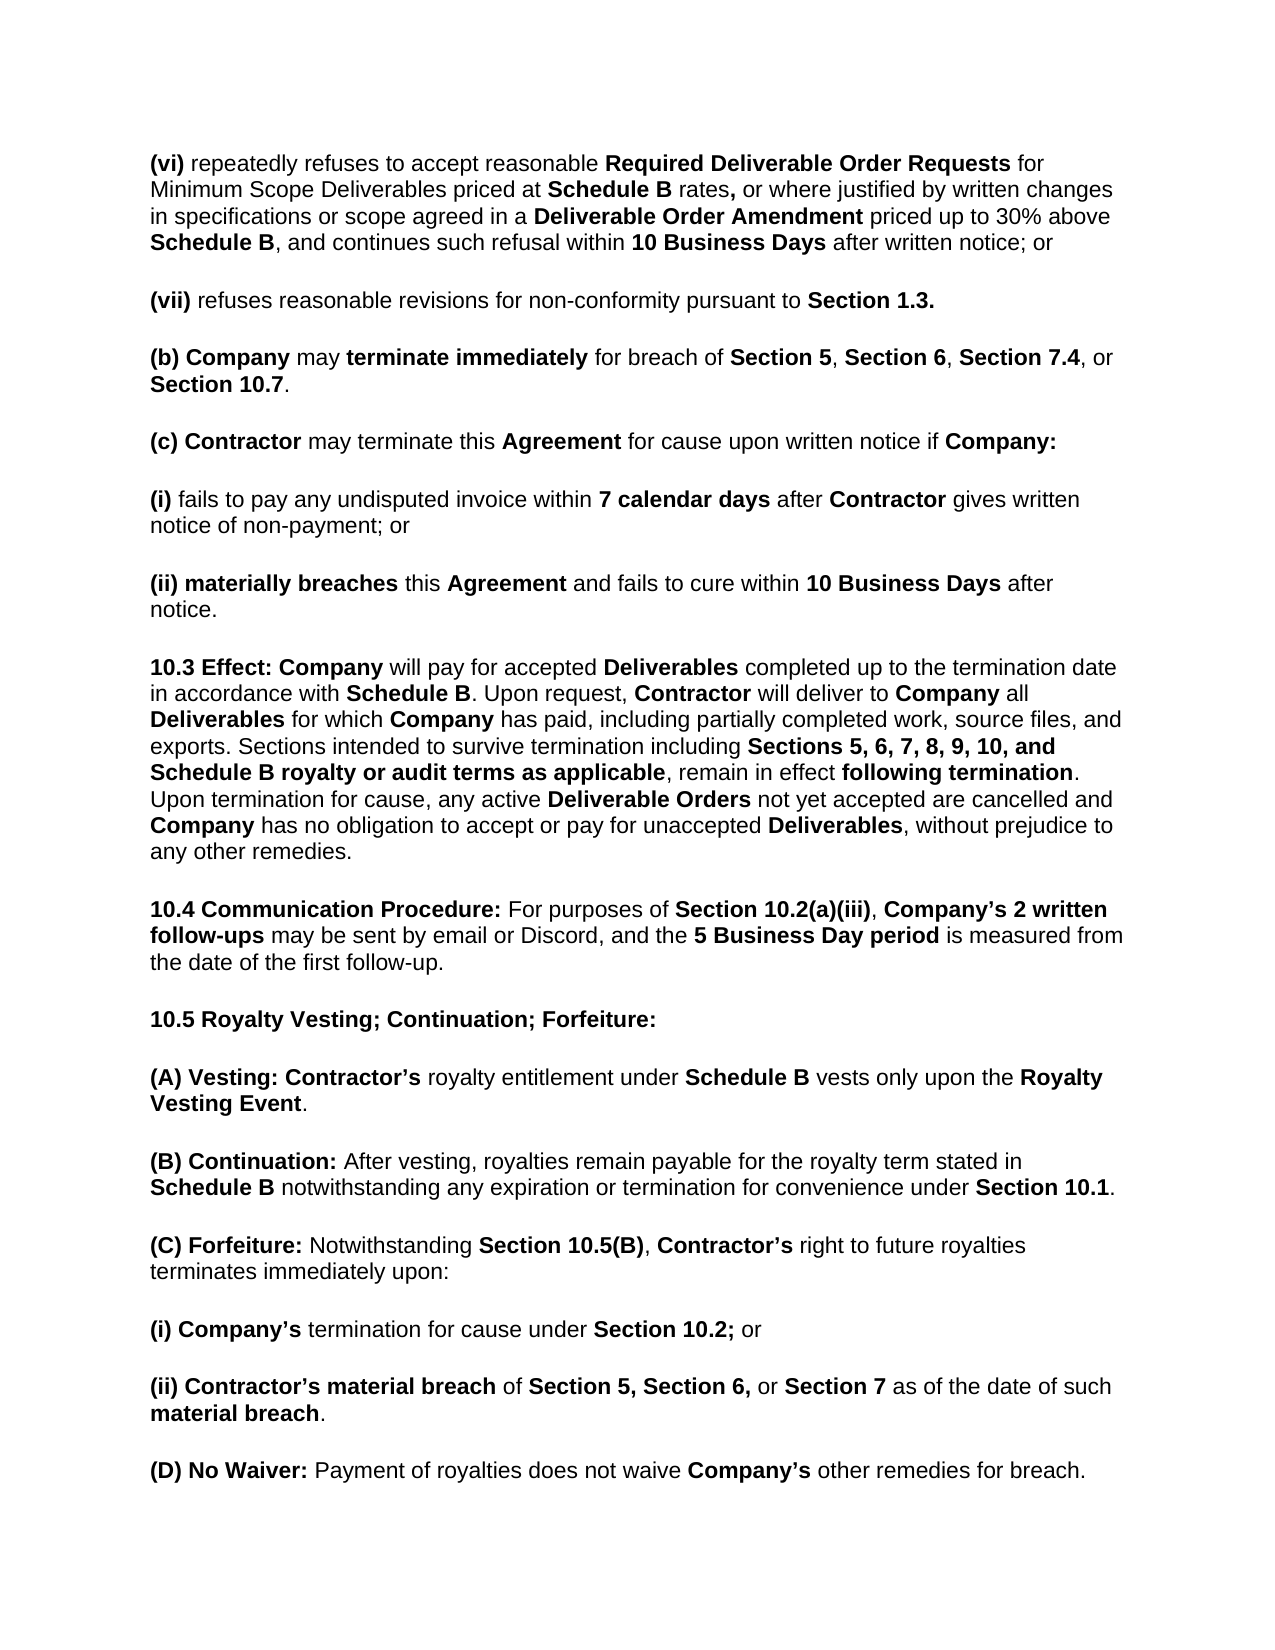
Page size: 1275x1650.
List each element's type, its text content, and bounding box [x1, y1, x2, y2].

text (b) Company may terminate immediately for breach of Section 5, Section 6, Section 7.4, or Section 10.7. [150, 344, 1125, 397]
text (i) Company’s termination for cause under Section 10.2; or [150, 1316, 1125, 1342]
text 10.5 Royalty Vesting; Continuation; Forfeiture: [150, 1006, 1125, 1032]
text (vi) repeatedly refuses to accept reasonable Required Deliverable Order Requests for Minimum Scope Deliverables priced at Schedule B rates, or where justified by written changes in specifications or scope agreed in a Deliverable Order Amendment priced up to 30% above Schedule B, and continues such refusal within 10 Business Days after written notice; or [150, 150, 1125, 255]
text (ii) Contractor’s material breach of Section 5, Section 6, or Section 7 as of the date of such material breach. [150, 1373, 1125, 1426]
text (A) Vesting: Contractor’s royalty entitlement under Schedule B vests only upon the Royalty Vesting Event. [150, 1064, 1125, 1116]
text 10.4 Communication Procedure: For purposes of Section 10.2(a)(iii), Company’s 2 written follow-ups may be sent by email or Discord, and the 5 Business Day period is measured from the date of the first follow-up. [150, 896, 1125, 975]
text (c) Contractor may terminate this Agreement for cause upon written notice if Company: [150, 428, 1125, 454]
text (ii) materially breaches this Agreement and fails to cure within 10 Business Days after notice. [150, 570, 1125, 622]
text (B) Continuation: After vesting, royalties remain payable for the royalty term stated in Schedule B notwithstanding any expiration or termination for convenience under Section 10.1. [150, 1148, 1125, 1200]
text (i) fails to pay any undisputed invoice within 7 calendar days after Contractor gives written notice of non-payment; or [150, 486, 1125, 538]
text 10.3 Effect: Company will pay for accepted Deliverables completed up to the termination date in accordance with Schedule B. Upon request, Contractor will deliver to Company all Deliverables for which Company has paid, including partially completed work, source files, and exports. Sections intended to survive termination including Sections 5, 6, 7, 8, 9, 10, and Schedule B royalty or audit terms as applicable, remain in effect following termination. Upon termination for cause, any active Deliverable Orders not yet accepted are cancelled and Company has no obligation to accept or pay for unaccepted Deliverables, without prejudice to any other remedies. [150, 654, 1125, 864]
text (D) No Waiver: Payment of royalties does not waive Company’s other remedies for breach. [150, 1457, 1125, 1483]
text (vii) refuses reasonable revisions for non-conformity pursuant to Section 1.3. [150, 287, 1125, 313]
text (C) Forfeiture: Notwithstanding Section 10.5(B), Contractor’s right to future royalties terminates immediately upon: [150, 1232, 1125, 1284]
